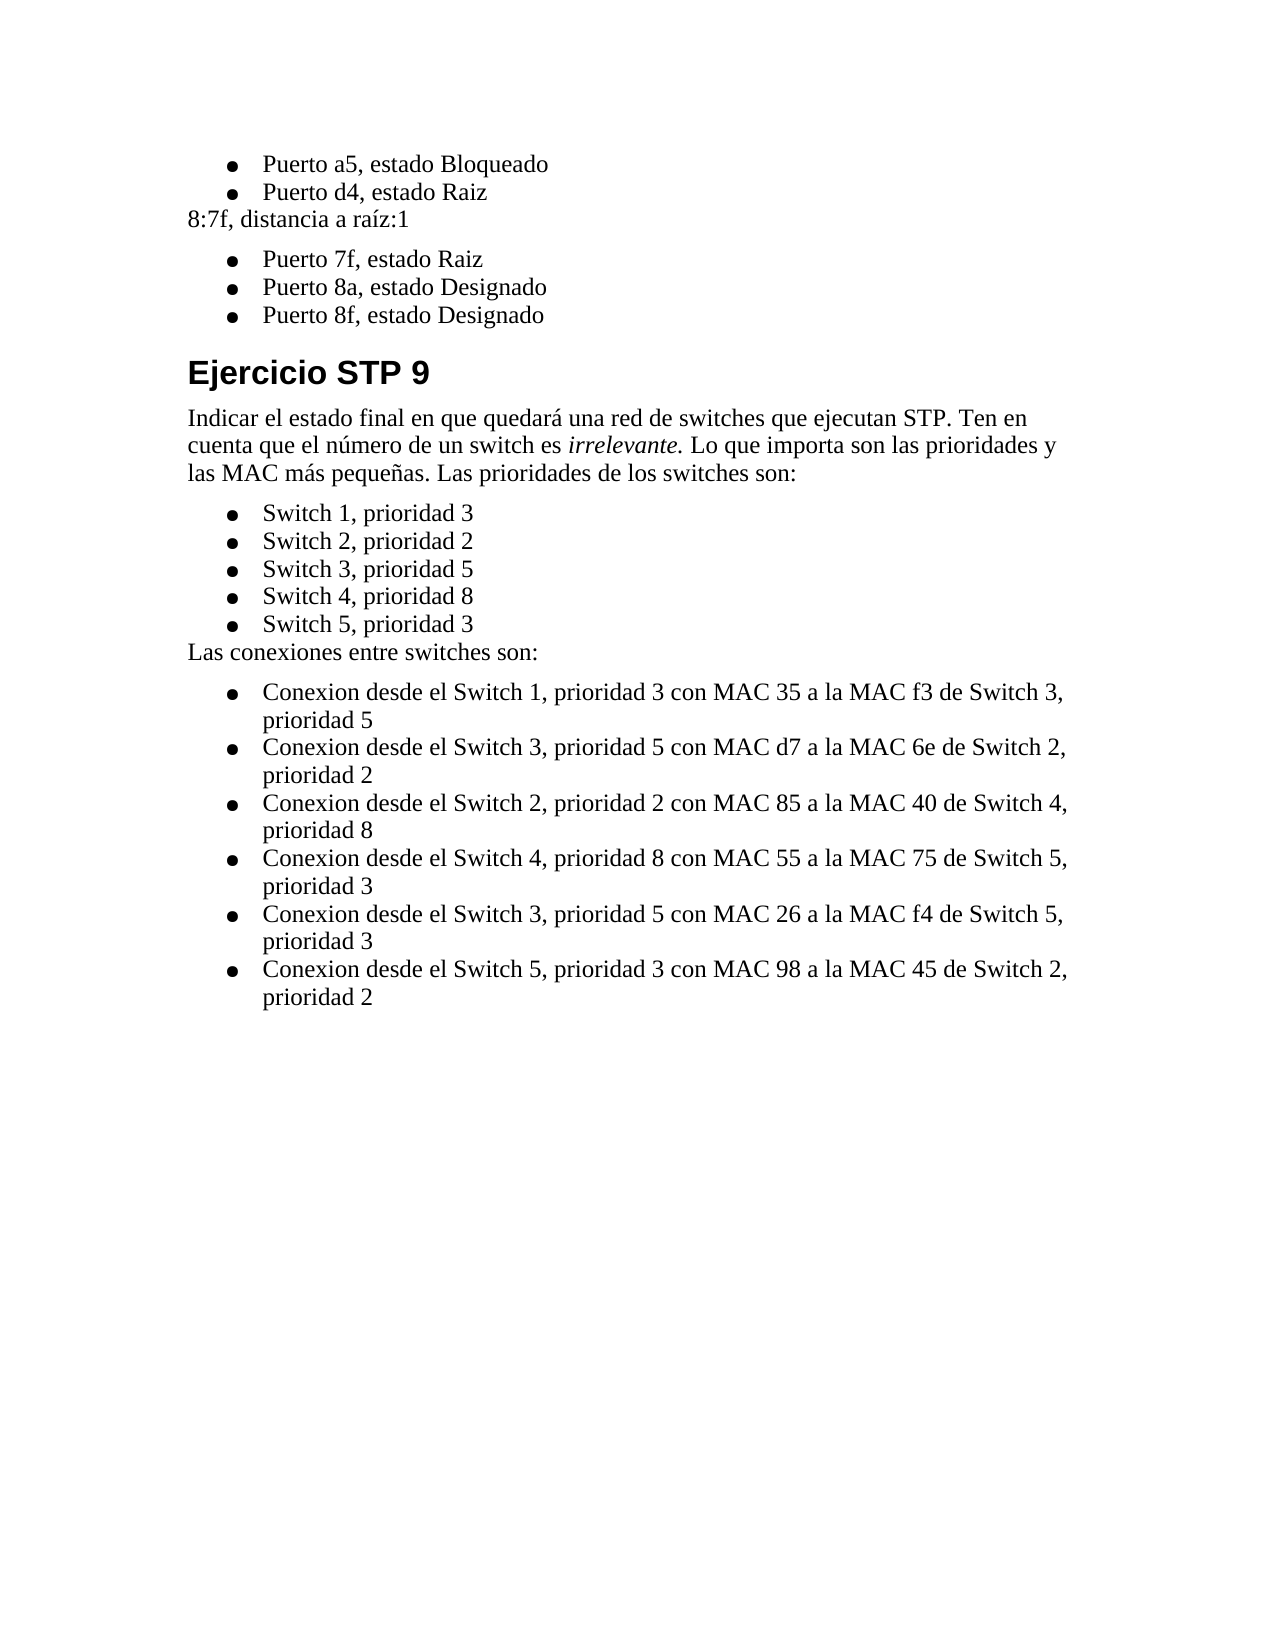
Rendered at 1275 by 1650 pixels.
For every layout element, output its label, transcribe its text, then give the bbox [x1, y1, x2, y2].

list Puerto d4, estado Raiz [225, 178, 1087, 205]
text 8:7f, distancia a raíz:1 [187, 205, 1087, 233]
list Puerto 8a, estado Designado [225, 273, 1087, 301]
list Puerto 7f, estado Raiz [225, 246, 1087, 273]
list Puerto a5, estado Bloqueado [225, 150, 1087, 178]
list Conexion desde el Switch 3, prioridad 5 con MAC 26 a la MAC f4 de Switch 5, prioridad 3 [225, 900, 1087, 955]
list Switch 2, prioridad 2 [225, 527, 1087, 555]
subtitle Ejercicio STP 9 [187, 354, 1087, 391]
list Conexion desde el Switch 2, prioridad 2 con MAC 85 a la MAC 40 de Switch 4, prioridad 8 [225, 789, 1087, 844]
list Switch 4, prioridad 8 [225, 582, 1087, 610]
list Conexion desde el Switch 1, prioridad 3 con MAC 35 a la MAC f3 de Switch 3, prioridad 5 [225, 678, 1087, 733]
text Indicar el estado final en que quedará una red de switches que ejecutan STP. Ten en cuenta que el número de un switch es irrelevante. Lo que importa son las prioridades y las MAC más pequeñas. Las prioridades de los switches son: [187, 404, 1087, 487]
list Conexion desde el Switch 4, prioridad 8 con MAC 55 a la MAC 75 de Switch 5, prioridad 3 [225, 844, 1087, 900]
list Switch 1, prioridad 3 [225, 499, 1087, 527]
list Conexion desde el Switch 3, prioridad 5 con MAC d7 a la MAC 6e de Switch 2, prioridad 2 [225, 733, 1087, 789]
list Switch 5, prioridad 3 [225, 610, 1087, 638]
list Switch 3, prioridad 5 [225, 555, 1087, 582]
text Las conexiones entre switches son: [187, 638, 1087, 666]
list Conexion desde el Switch 5, prioridad 3 con MAC 98 a la MAC 45 de Switch 2, prioridad 2 [225, 955, 1087, 1011]
list Puerto 8f, estado Designado [225, 301, 1087, 329]
